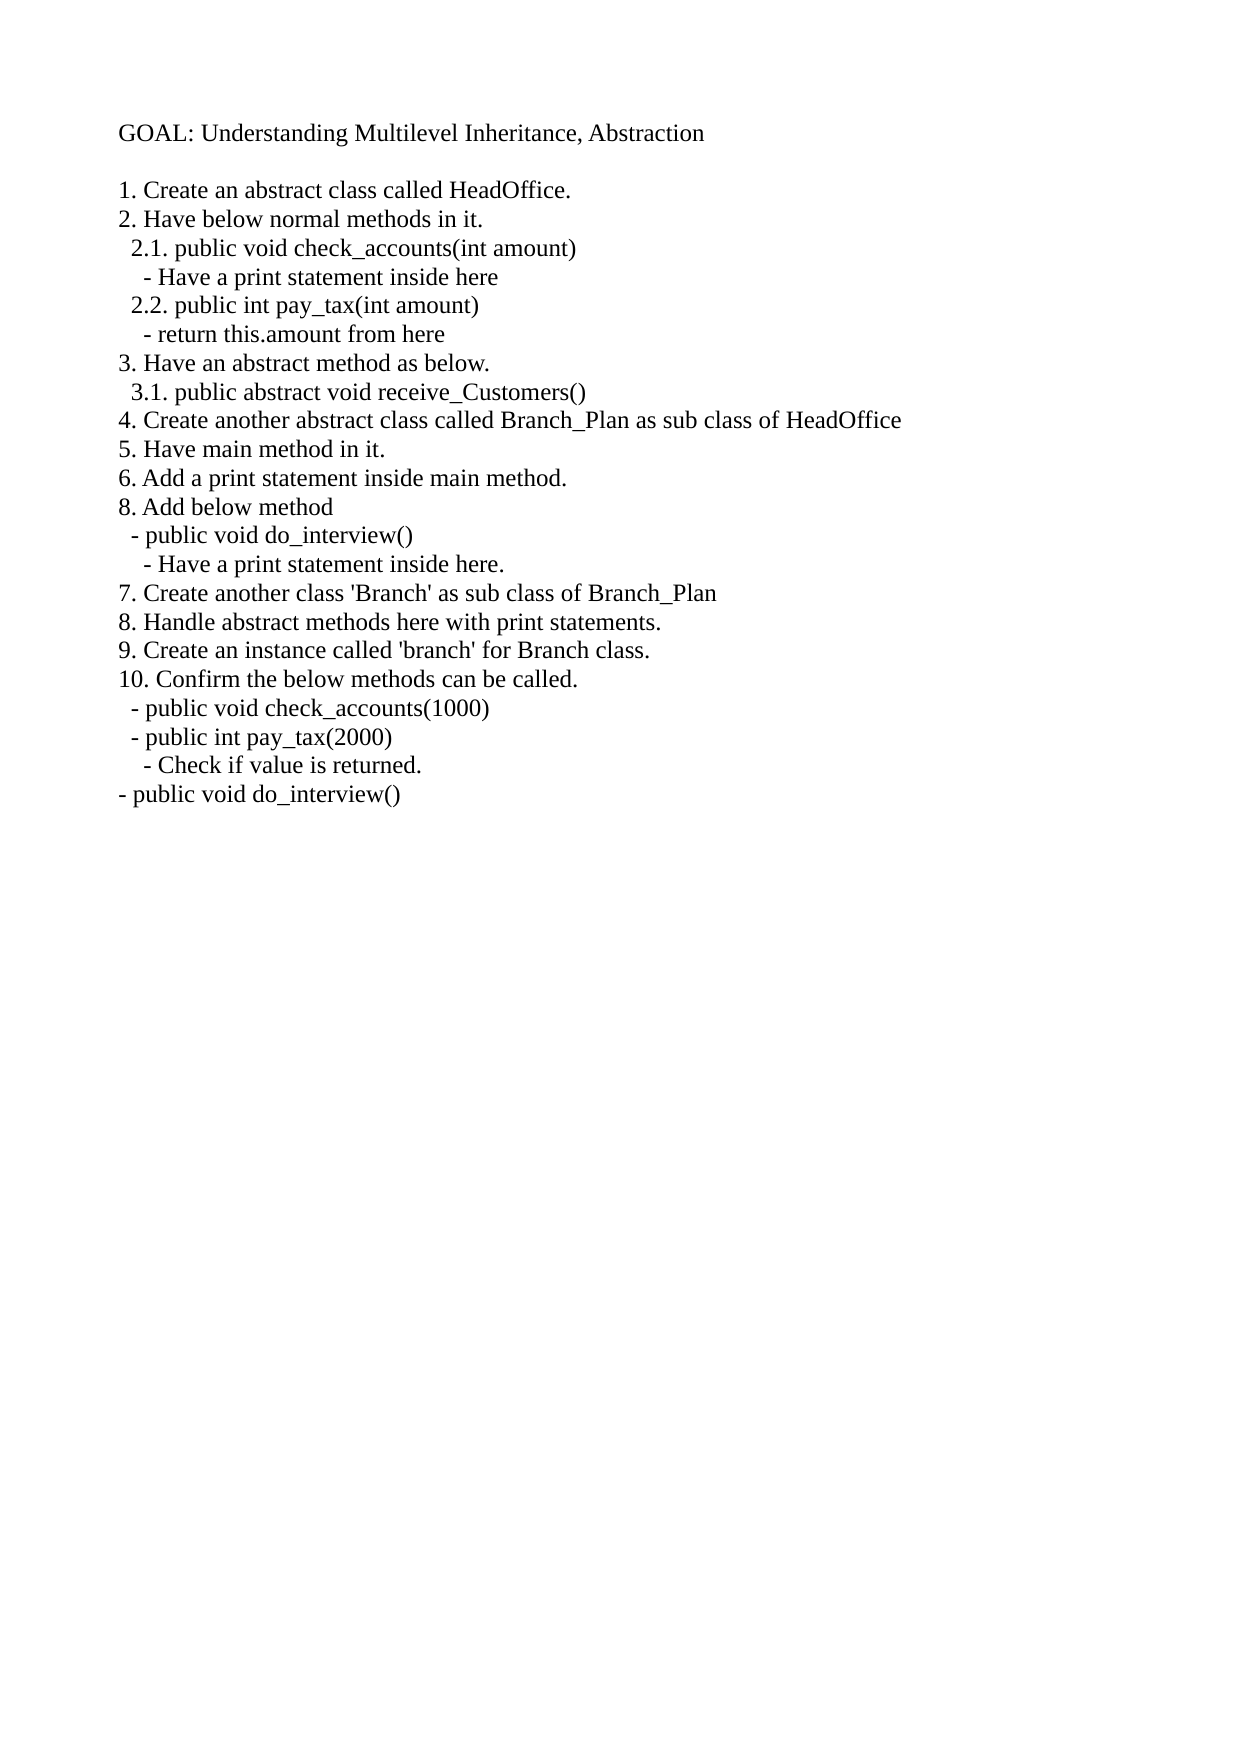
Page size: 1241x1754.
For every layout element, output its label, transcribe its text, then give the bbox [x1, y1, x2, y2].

text 5. Have main method in it. [118, 434, 1122, 463]
text 8. Add below method [118, 492, 1122, 521]
text - Check if value is returned. [118, 751, 1122, 779]
text 7. Create another class 'Branch' as sub class of Branch_Plan [118, 578, 1122, 607]
text 2.1. public void check_accounts(int amount) [118, 233, 1122, 262]
text - public void do_interview() [118, 521, 1122, 549]
text - Have a print statement inside here. [118, 549, 1122, 578]
text 4. Create another abstract class called Branch_Plan as sub class of HeadOffice [118, 406, 1122, 434]
text - Have a print statement inside here [118, 262, 1122, 291]
text 6. Add a print statement inside main method. [118, 463, 1122, 492]
text 2. Have below normal methods in it. [118, 204, 1122, 233]
text 8. Handle abstract methods here with print statements. [118, 607, 1122, 636]
text GOAL: Understanding Multilevel Inheritance, Abstraction [118, 118, 1122, 147]
text 2.2. public int pay_tax(int amount) [118, 291, 1122, 319]
text - public void do_interview() [118, 779, 1122, 808]
text - public void check_accounts(1000) [118, 693, 1122, 722]
text 3. Have an abstract method as below. [118, 348, 1122, 377]
text - public int pay_tax(2000) [118, 722, 1122, 751]
text - return this.amount from here [118, 319, 1122, 348]
text 1. Create an abstract class called HeadOffice. [118, 176, 1122, 204]
text 10. Confirm the below methods can be called. [118, 664, 1122, 693]
text 3.1. public abstract void receive_Customers() [118, 377, 1122, 406]
text 9. Create an instance called 'branch' for Branch class. [118, 636, 1122, 664]
